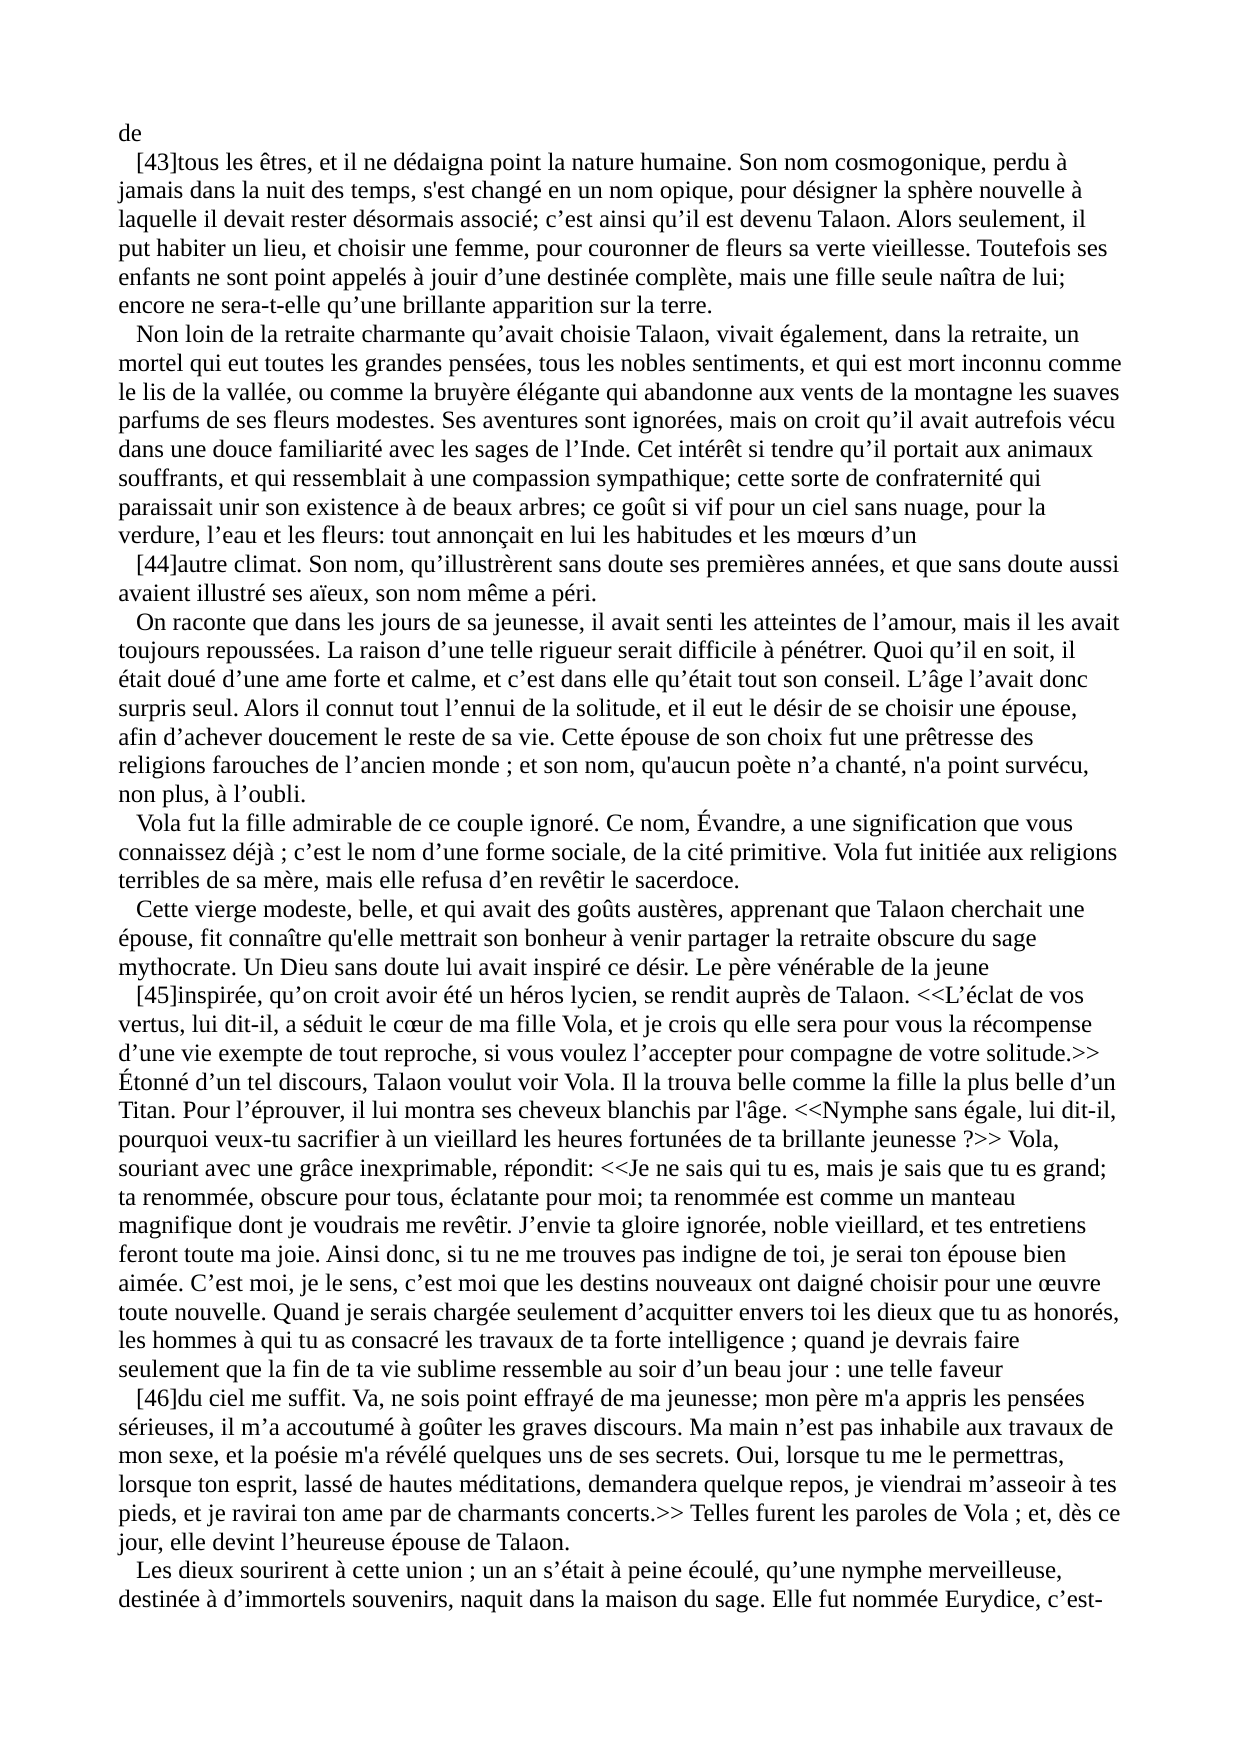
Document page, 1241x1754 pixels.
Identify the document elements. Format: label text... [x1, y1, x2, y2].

text Les dieux sourirent à cette union ; un an s’était à peine écoulé, qu’une nymphe merveilleuse, destinée à d’immortels souvenirs, naquit dans la maison du sage. Elle fut nommée Eurydice, c’est- [118, 1556, 1122, 1613]
text [43]tous les êtres, et il ne dédaigna point la nature humaine. Son nom cosmogonique, perdu à jamais dans la nuit des temps, s'est changé en un nom opique, pour désigner la sphère nouvelle à laquelle il devait rester désormais associé; c’est ainsi qu’il est devenu Talaon. Alors seulement, il put habiter un lieu, et choisir une femme, pour couronner de fleurs sa verte vieillesse. Toutefois ses enfants ne sont point appelés à jouir d’une destinée complète, mais une fille seule naîtra de lui; encore ne sera-t-elle qu’une brillante apparition sur la terre. [118, 147, 1122, 319]
text [46]du ciel me suffit. Va, ne sois point effrayé de ma jeunesse; mon père m'a appris les pensées sérieuses, il m’a accoutumé à goûter les graves discours. Ma main n’est pas inhabile aux travaux de mon sexe, et la poésie m'a révélé quelques uns de ses secrets. Oui, lorsque tu me le permettras, lorsque ton esprit, lassé de hautes méditations, demandera quelque repos, je viendrai m’asseoir à tes pieds, et je ravirai ton ame par de charmants concerts.>> Telles furent les paroles de Vola ; et, dès ce jour, elle devint l’heureuse épouse de Talaon. [118, 1383, 1122, 1556]
text Non loin de la retraite charmante qu’avait choisie Talaon, vivait également, dans la retraite, un mortel qui eut toutes les grandes pensées, tous les nobles sentiments, et qui est mort inconnu comme le lis de la vallée, ou comme la bruyère élégante qui abandonne aux vents de la montagne les suaves parfums de ses fleurs modestes. Ses aventures sont ignorées, mais on croit qu’il avait autrefois vécu dans une douce familiarité avec les sages de l’Inde. Cet intérêt si tendre qu’il portait aux animaux souffrants, et qui ressemblait à une compassion sympathique; cette sorte de confraternité qui paraissait unir son existence à de beaux arbres; ce goût si vif pour un ciel sans nuage, pour la verdure, l’eau et les fleurs: tout annonçait en lui les habitudes et les mœurs d’un [118, 319, 1122, 549]
text [45]inspirée, qu’on croit avoir été un héros lycien, se rendit auprès de Talaon. <<L’éclat de vos vertus, lui dit-il, a séduit le cœur de ma fille Vola, et je crois qu elle sera pour vous la récompense d’une vie exempte de tout reproche, si vous voulez l’accepter pour compagne de votre solitude.>> Étonné d’un tel discours, Talaon voulut voir Vola. Il la trouva belle comme la fille la plus belle d’un Titan. Pour l’éprouver, il lui montra ses cheveux blanchis par l'âge. <<Nymphe sans égale, lui dit-il, pourquoi veux-tu sacrifier à un vieillard les heures fortunées de ta brillante jeunesse ?>> Vola, souriant avec une grâce inexprimable, répondit: <<Je ne sais qui tu es, mais je sais que tu es grand; ta renommée, obscure pour tous, éclatante pour moi; ta renommée est comme un manteau magnifique dont je voudrais me revêtir. J’envie ta gloire ignorée, noble vieillard, et tes entretiens feront toute ma joie. Ainsi donc, si tu ne me trouves pas indigne de toi, je serai ton épouse bien aimée. C’est moi, je le sens, c’est moi que les destins nouveaux ont daigné choisir pour une œuvre toute nouvelle. Quand je serais chargée seulement d’acquitter envers toi les dieux que tu as honorés, les hommes à qui tu as consacré les travaux de ta forte intelligence ; quand je devrais faire seulement que la fin de ta vie sublime ressemble au soir d’un beau jour : une telle faveur [118, 981, 1122, 1383]
text de [118, 118, 1122, 147]
text Vola fut la fille admirable de ce couple ignoré. Ce nom, Évandre, a une signification que vous connaissez déjà ; c’est le nom d’une forme sociale, de la cité primitive. Vola fut initiée aux religions terribles de sa mère, mais elle refusa d’en revêtir le sacerdoce. [118, 808, 1122, 894]
text On raconte que dans les jours de sa jeunesse, il avait senti les atteintes de l’amour, mais il les avait toujours repoussées. La raison d’une telle rigueur serait difficile à pénétrer. Quoi qu’il en soit, il était doué d’une ame forte et calme, et c’est dans elle qu’était tout son conseil. L’âge l’avait donc surpris seul. Alors il connut tout l’ennui de la solitude, et il eut le désir de se choisir une épouse, afin d’achever doucement le reste de sa vie. Cette épouse de son choix fut une prêtresse des religions farouches de l’ancien monde ; et son nom, qu'aucun poète n’a chanté, n'a point survécu, non plus, à l’oubli. [118, 607, 1122, 808]
text Cette vierge modeste, belle, et qui avait des goûts austères, apprenant que Talaon cherchait une épouse, fit connaître qu'elle mettrait son bonheur à venir partager la retraite obscure du sage mythocrate. Un Dieu sans doute lui avait inspiré ce désir. Le père vénérable de la jeune [118, 894, 1122, 981]
text [44]autre climat. Son nom, qu’illustrèrent sans doute ses premières années, et que sans doute aussi avaient illustré ses aïeux, son nom même a péri. [118, 549, 1122, 607]
